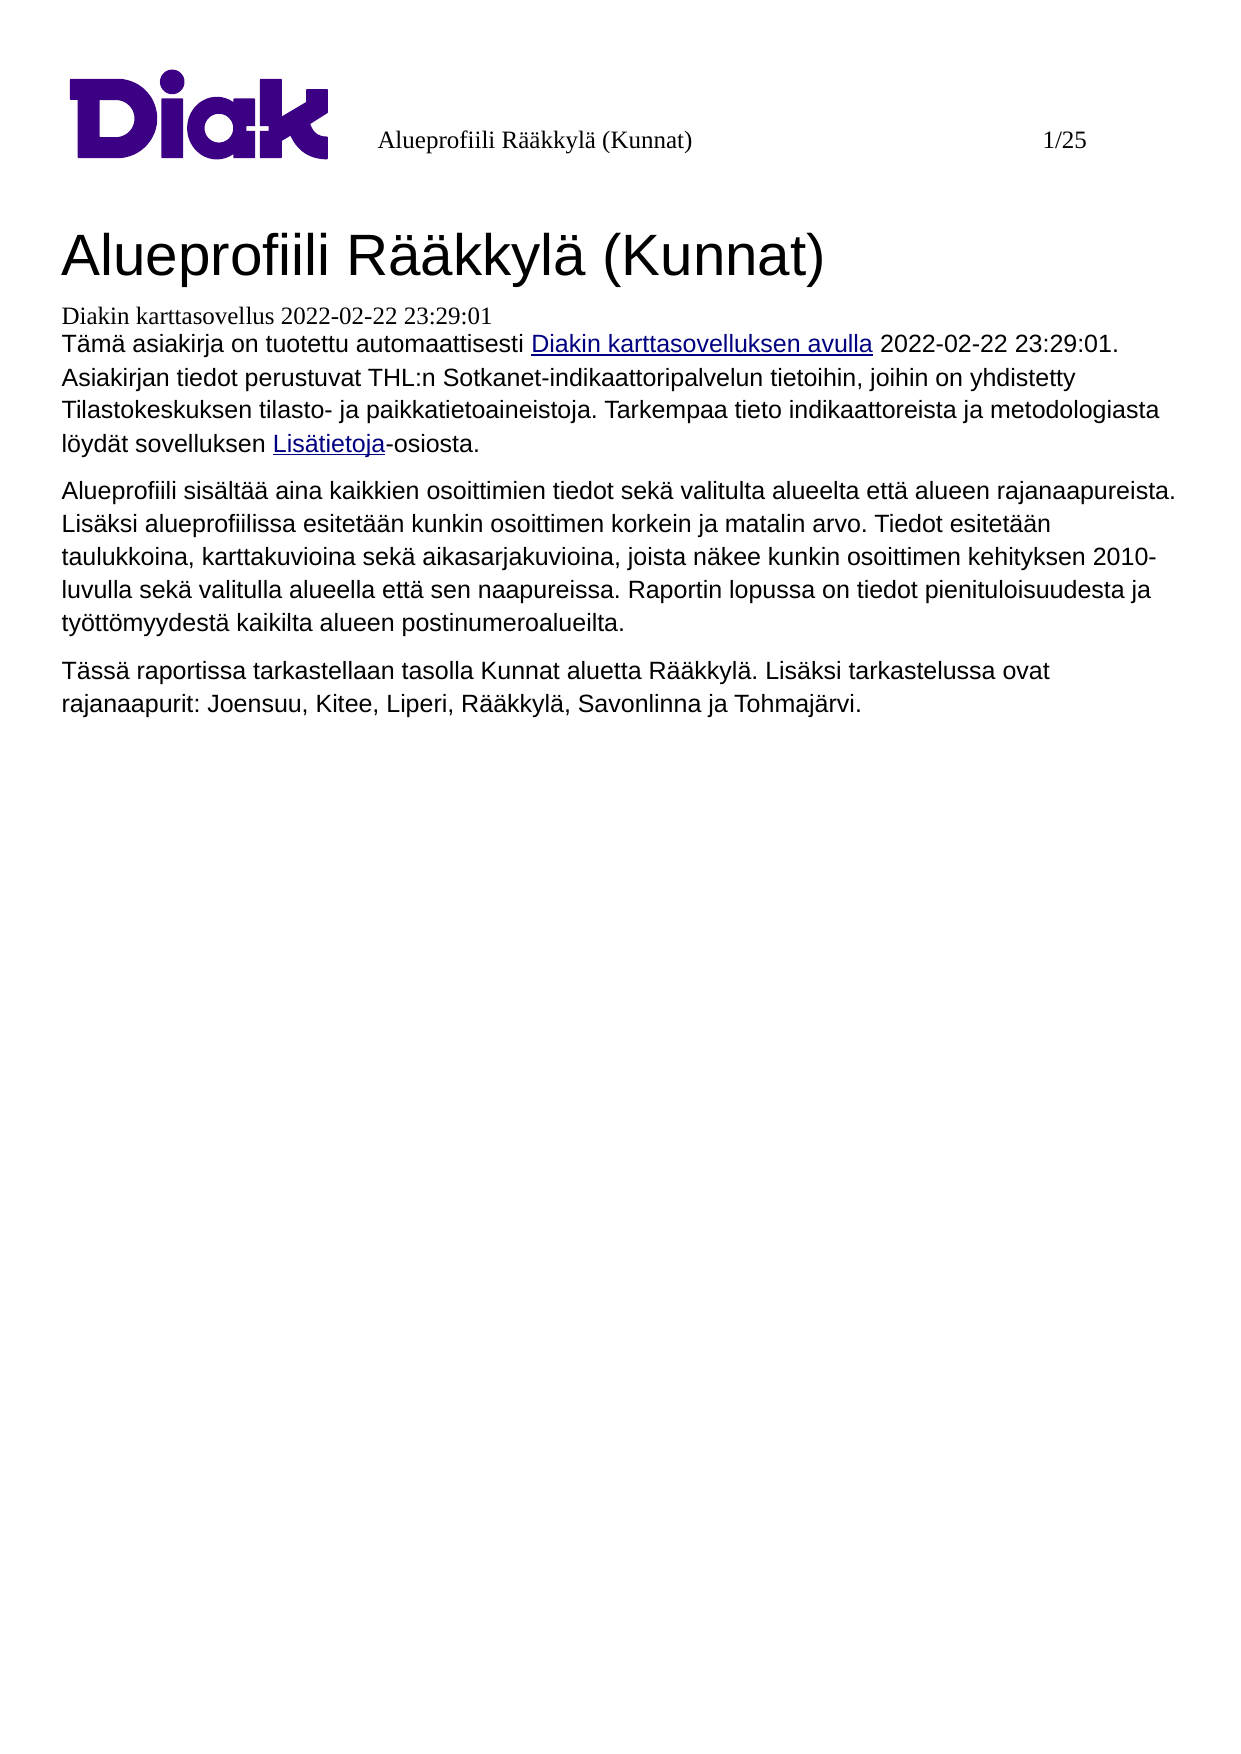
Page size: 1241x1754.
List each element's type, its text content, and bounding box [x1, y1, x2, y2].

text Alueprofiili sisältää aina kaikkien osoittimien tiedot sekä valitulta alueelta että alueen rajanaapureista. Lisäksi alueprofiilissa esitetään kunkin osoittimen korkein ja matalin arvo. Tiedot esitetään taulukkoina, karttakuvioina sekä aikasarjakuvioina, joista näkee kunkin osoittimen kehityksen 2010-luvulla sekä valitulla alueella että sen naapureissa. Raportin lopussa on tiedot pienituloisuudesta ja työttömyydestä kaikilta alueen postinumeroalueilta. [61, 476, 1179, 637]
text Diakin karttasovellus 2022-02-22 23:29:01 [61, 301, 1179, 329]
title Alueprofiili Rääkkylä (Kunnat) [61, 221, 1179, 288]
text Tässä raportissa tarkastellaan tasolla Kunnat aluetta Rääkkylä. Lisäksi tarkastelussa ovat rajanaapurit: Joensuu, Kitee, Liperi, Rääkkylä, Savonlinna ja Tohmajärvi. [61, 656, 1179, 718]
text Tämä asiakirja on tuotettu automaattisesti Diakin karttasovelluksen avulla 2022-02-22 23:29:01. Asiakirjan tiedot perustuvat THL:n Sotkanet-indikaattoripalvelun tietoihin, joihin on yhdistetty Tilastokeskuksen tilasto- ja paikkatietoaineistoja. Tarkempaa tieto indikaattoreista ja metodologiasta löydät sovelluksen Lisätietoja-osiosta. [61, 329, 1179, 457]
